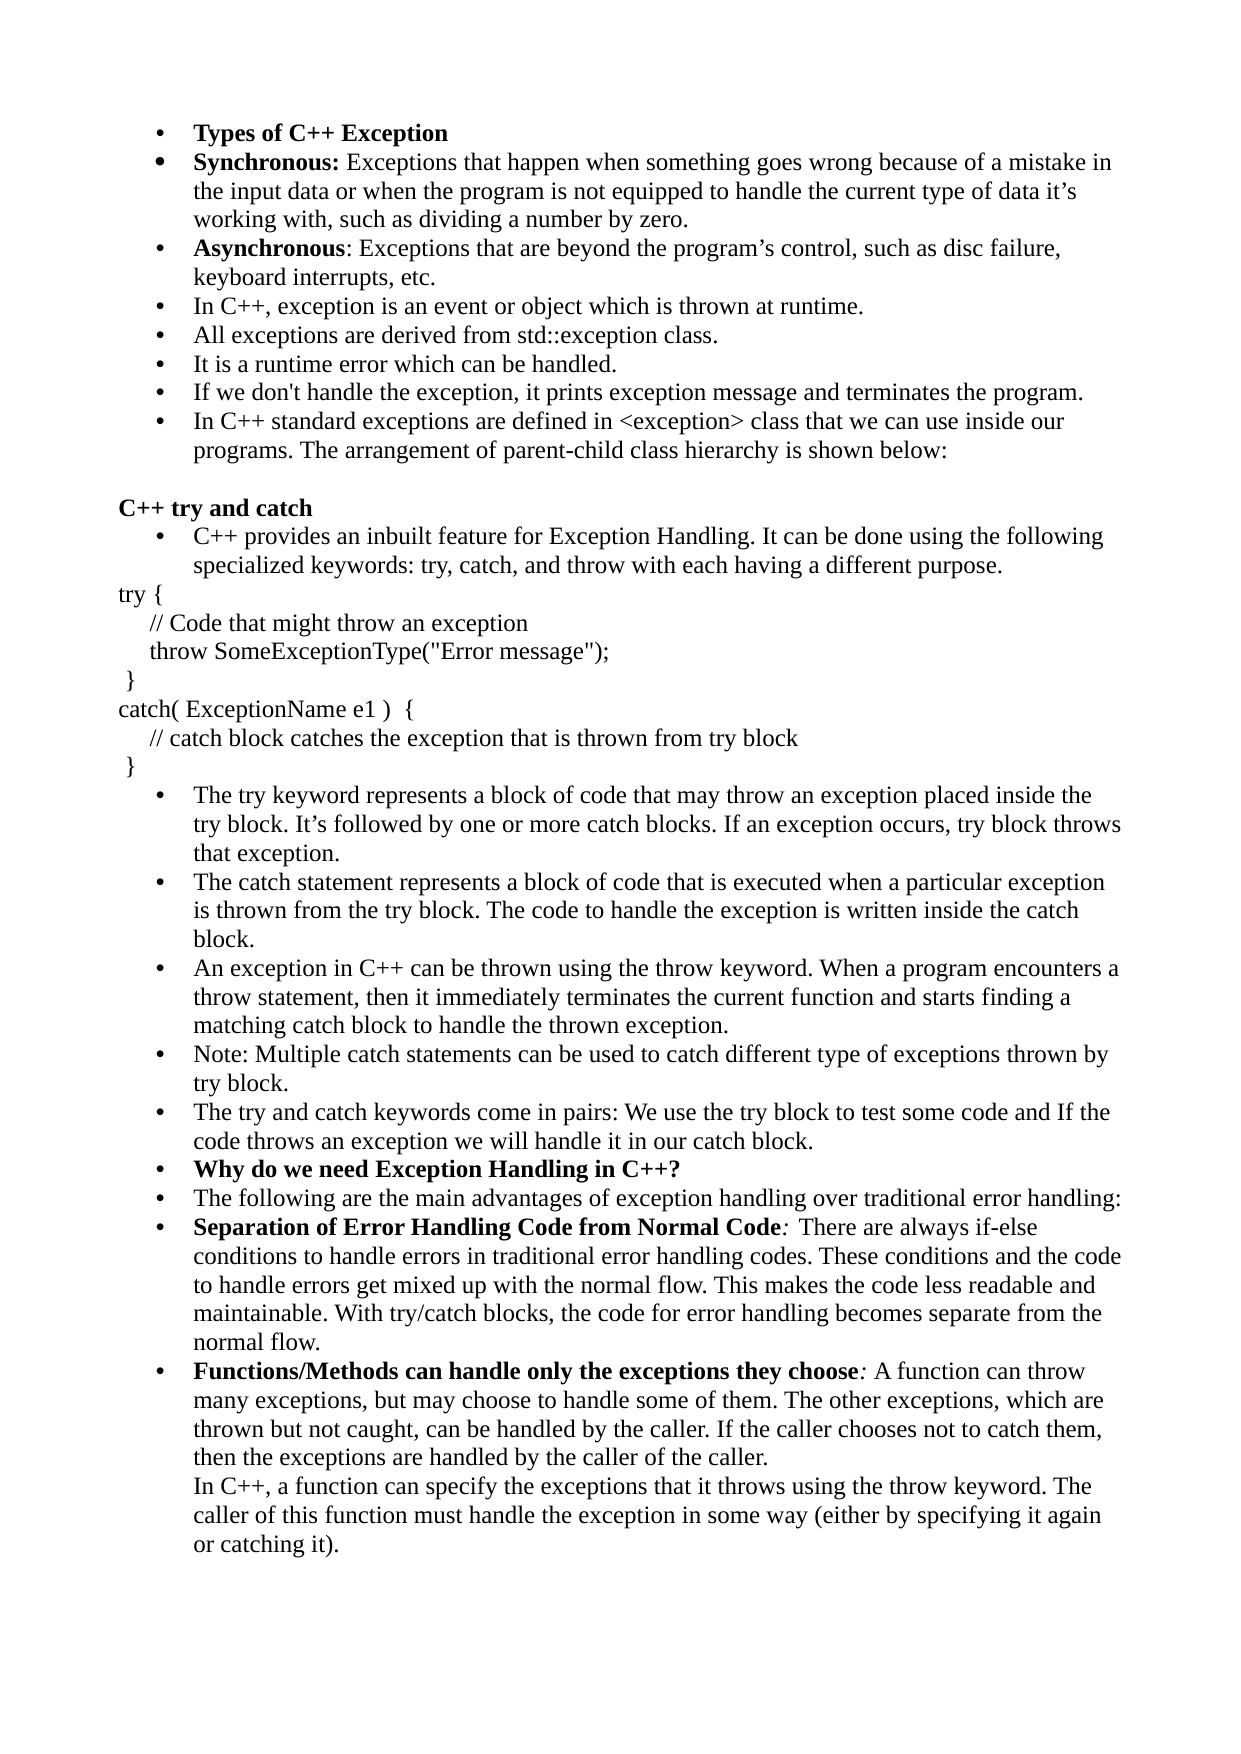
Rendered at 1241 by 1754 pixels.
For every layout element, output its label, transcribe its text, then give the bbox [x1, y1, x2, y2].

list In C++ standard exceptions are defined in <exception> class that we can use inside our programs. The arrangement of parent-child class hierarchy is shown below: [156, 406, 1122, 464]
list Why do we need Exception Handling in C++? [156, 1154, 1122, 1183]
list If we don't handle the exception, it prints exception message and terminates the program. [156, 377, 1122, 406]
text catch( ExceptionName e1 ) { [118, 694, 1122, 723]
list Note: Multiple catch statements can be used to catch different type of exceptions thrown by try block. [156, 1039, 1122, 1097]
list All exceptions are derived from std::exception class. [156, 320, 1122, 348]
list Asynchronous: Exceptions that are beyond the program’s control, such as disc failure, keyboard interrupts, etc. [156, 233, 1122, 291]
list The try and catch keywords come in pairs: We use the try block to test some code and If the code throws an exception we will handle it in our catch block. [156, 1097, 1122, 1154]
text } [118, 751, 1122, 780]
text // catch block catches the exception that is thrown from try block [118, 723, 1122, 751]
list An exception in C++ can be thrown using the throw keyword. When a program encounters a throw statement, then it immediately terminates the current function and starts finding a matching catch block to handle the thrown exception. [156, 953, 1122, 1039]
list Types of C++ Exception [156, 118, 1122, 147]
list In C++, exception is an event or object which is thrown at runtime. [156, 291, 1122, 320]
text // Code that might throw an exception [118, 608, 1122, 636]
text try { [118, 579, 1122, 608]
list The following are the main advantages of exception handling over traditional error handling: [156, 1183, 1122, 1212]
list Synchronous: Exceptions that happen when something goes wrong because of a mistake in the input data or when the program is not equipped to handle the current type of data it’s working with, such as dividing a number by zero. [156, 147, 1122, 233]
text throw SomeExceptionType("Error message"); [118, 636, 1122, 665]
list Functions/Methods can handle only the exceptions they choose: A function can throw many exceptions, but may choose to handle some of them. The other exceptions, which are thrown but not caught, can be handled by the caller. If the caller chooses not to catch them, then the exceptions are handled by the caller of the caller. In C++, a function can specify the exceptions that it throws using the throw keyword. The caller of this function must handle the exception in some way (either by specifying it again or catching it). [156, 1356, 1122, 1557]
list The try keyword represents a block of code that may throw an exception placed inside the try block. It’s followed by one or more catch blocks. If an exception occurs, try block throws that exception. [156, 780, 1122, 867]
list It is a runtime error which can be handled. [156, 348, 1122, 377]
list The catch statement represents a block of code that is executed when a particular exception is thrown from the try block. The code to handle the exception is written inside the catch block. [156, 867, 1122, 953]
list Separation of Error Handling Code from Normal Code: There are always if-else conditions to handle errors in traditional error handling codes. These conditions and the code to handle errors get mixed up with the normal flow. This makes the code less readable and maintainable. With try/catch blocks, the code for error handling becomes separate from the normal flow. [156, 1212, 1122, 1356]
list C++ provides an inbuilt feature for Exception Handling. It can be done using the following specialized keywords: try, catch, and throw with each having a different purpose. [156, 521, 1122, 579]
text } [118, 665, 1122, 694]
text C++ try and catch [118, 493, 1122, 521]
